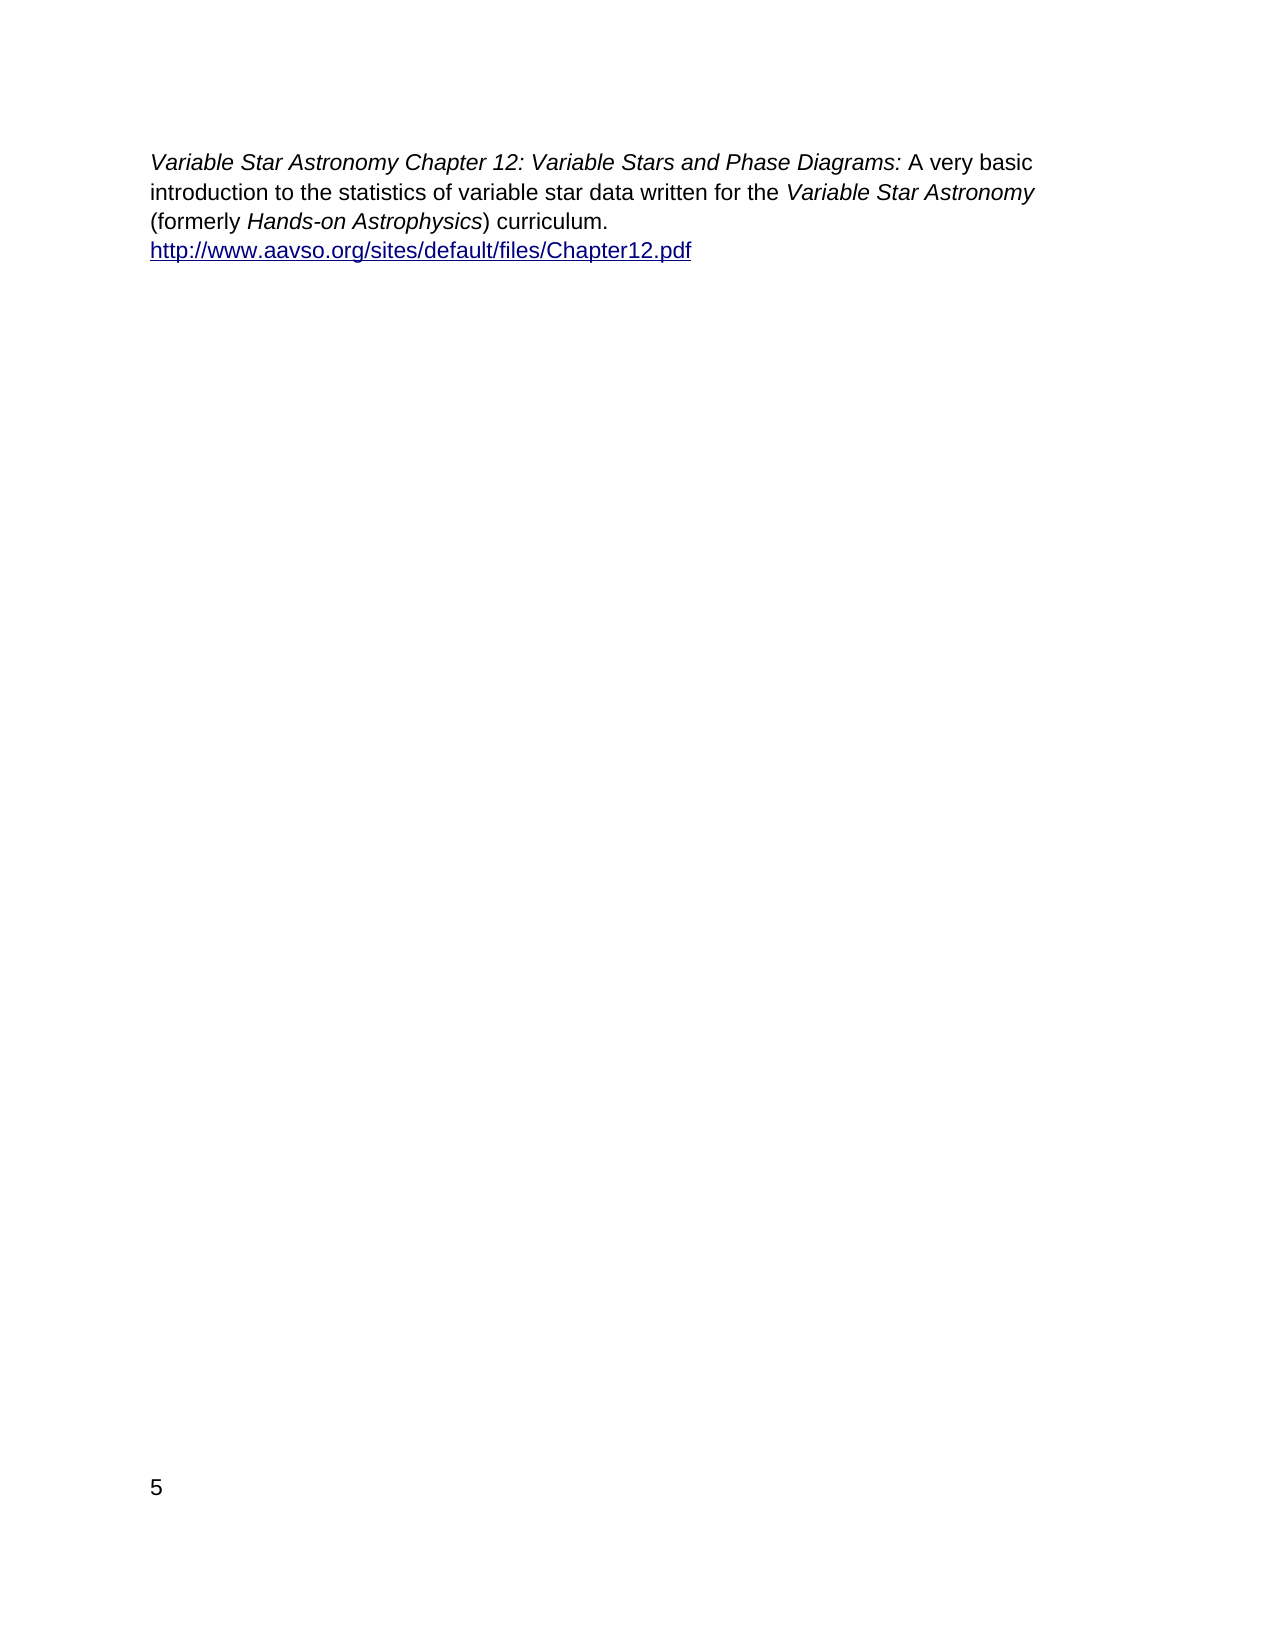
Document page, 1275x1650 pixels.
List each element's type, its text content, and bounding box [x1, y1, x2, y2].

text http://www.aavso.org/sites/default/files/Chapter12.pdf [150, 238, 1125, 264]
text Variable Star Astronomy Chapter 12: Variable Stars and Phase Diagrams: A very basic introduction to the statistics of variable star data written for the Variable Star Astronomy (formerly Hands-on Astrophysics) curriculum. [150, 150, 1125, 234]
